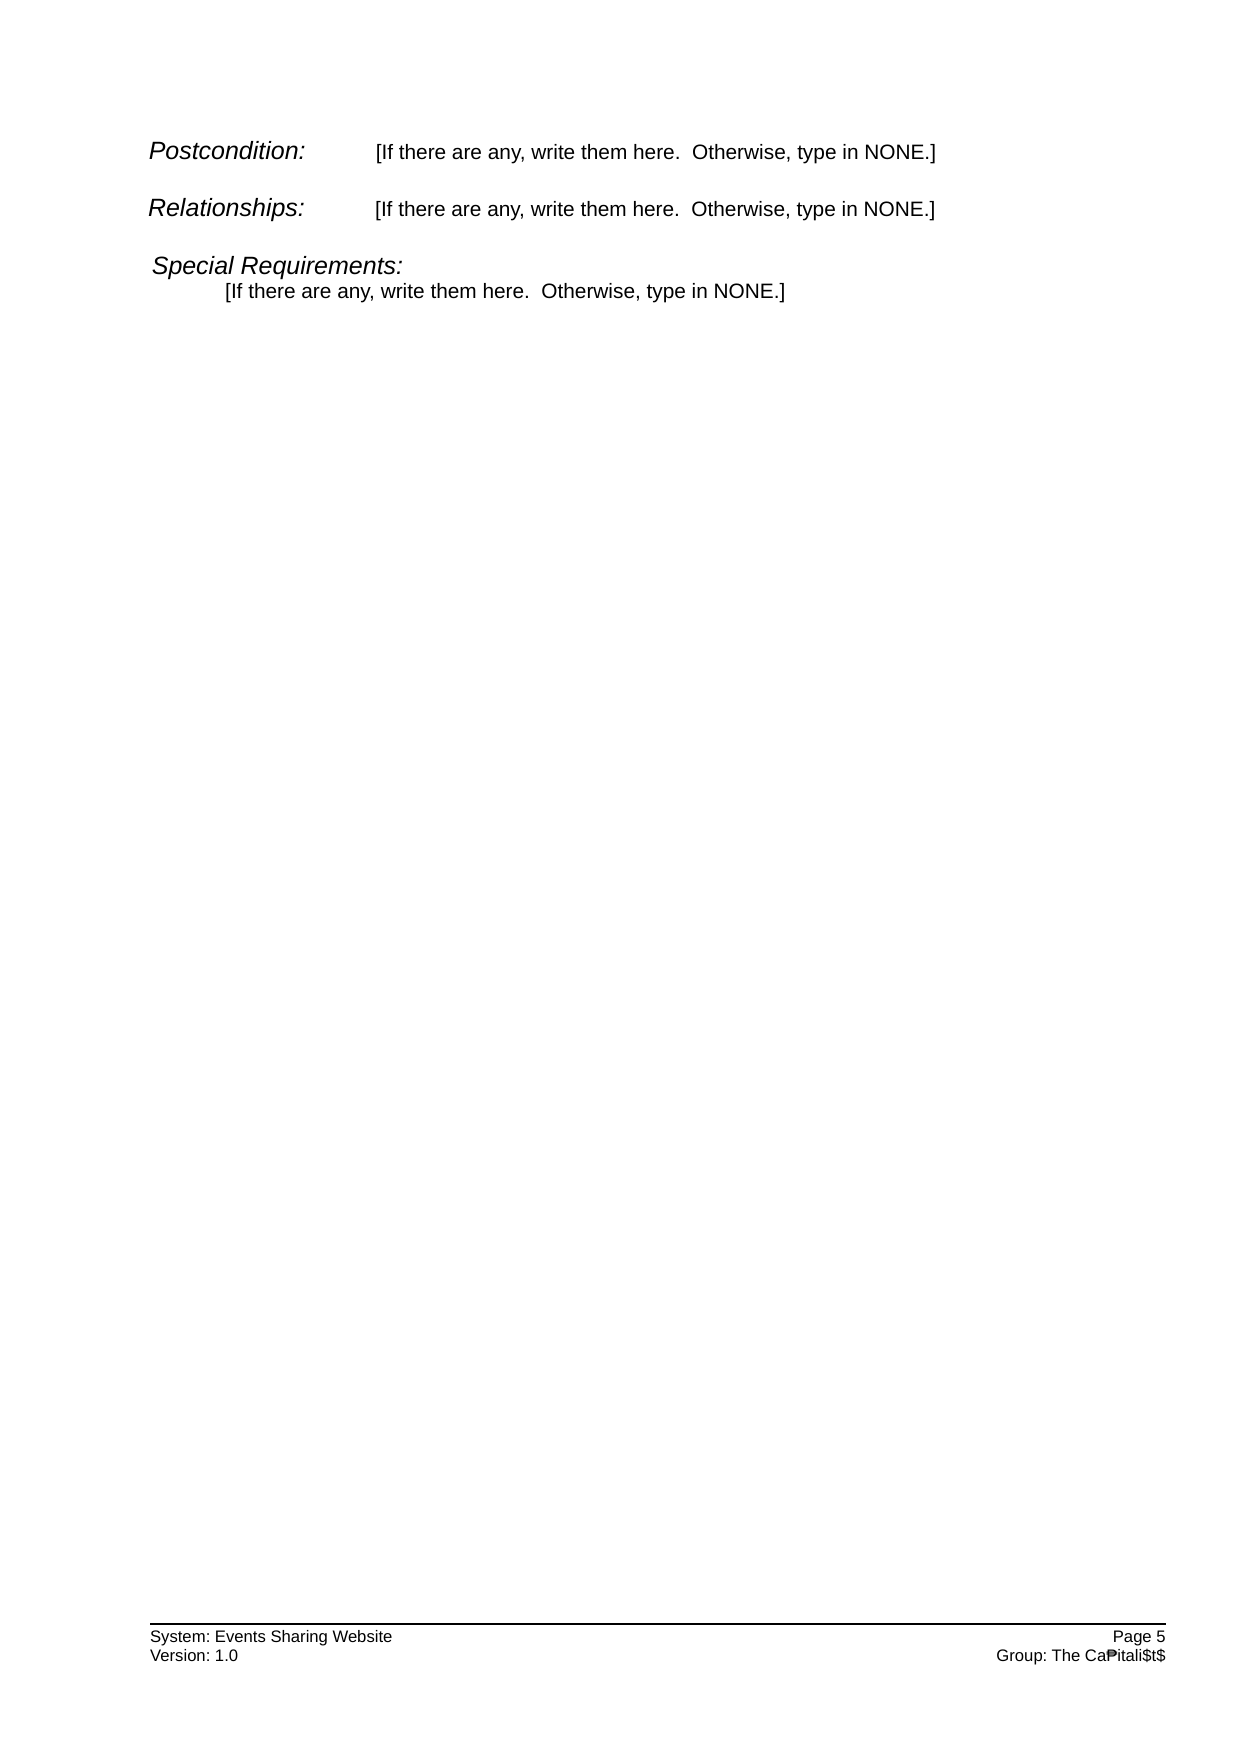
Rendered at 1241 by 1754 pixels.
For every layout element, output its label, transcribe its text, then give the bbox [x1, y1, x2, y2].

text Postcondition: [If there are any, write them here. Otherwise, type in NONE.] [148, 136, 1166, 164]
text Relationships: [If there are any, write them here. Otherwise, type in NONE.] [148, 193, 1166, 222]
text [If there are any, write them here. Otherwise, type in NONE.] [225, 279, 1166, 303]
text Special Requirements: [152, 251, 1166, 279]
